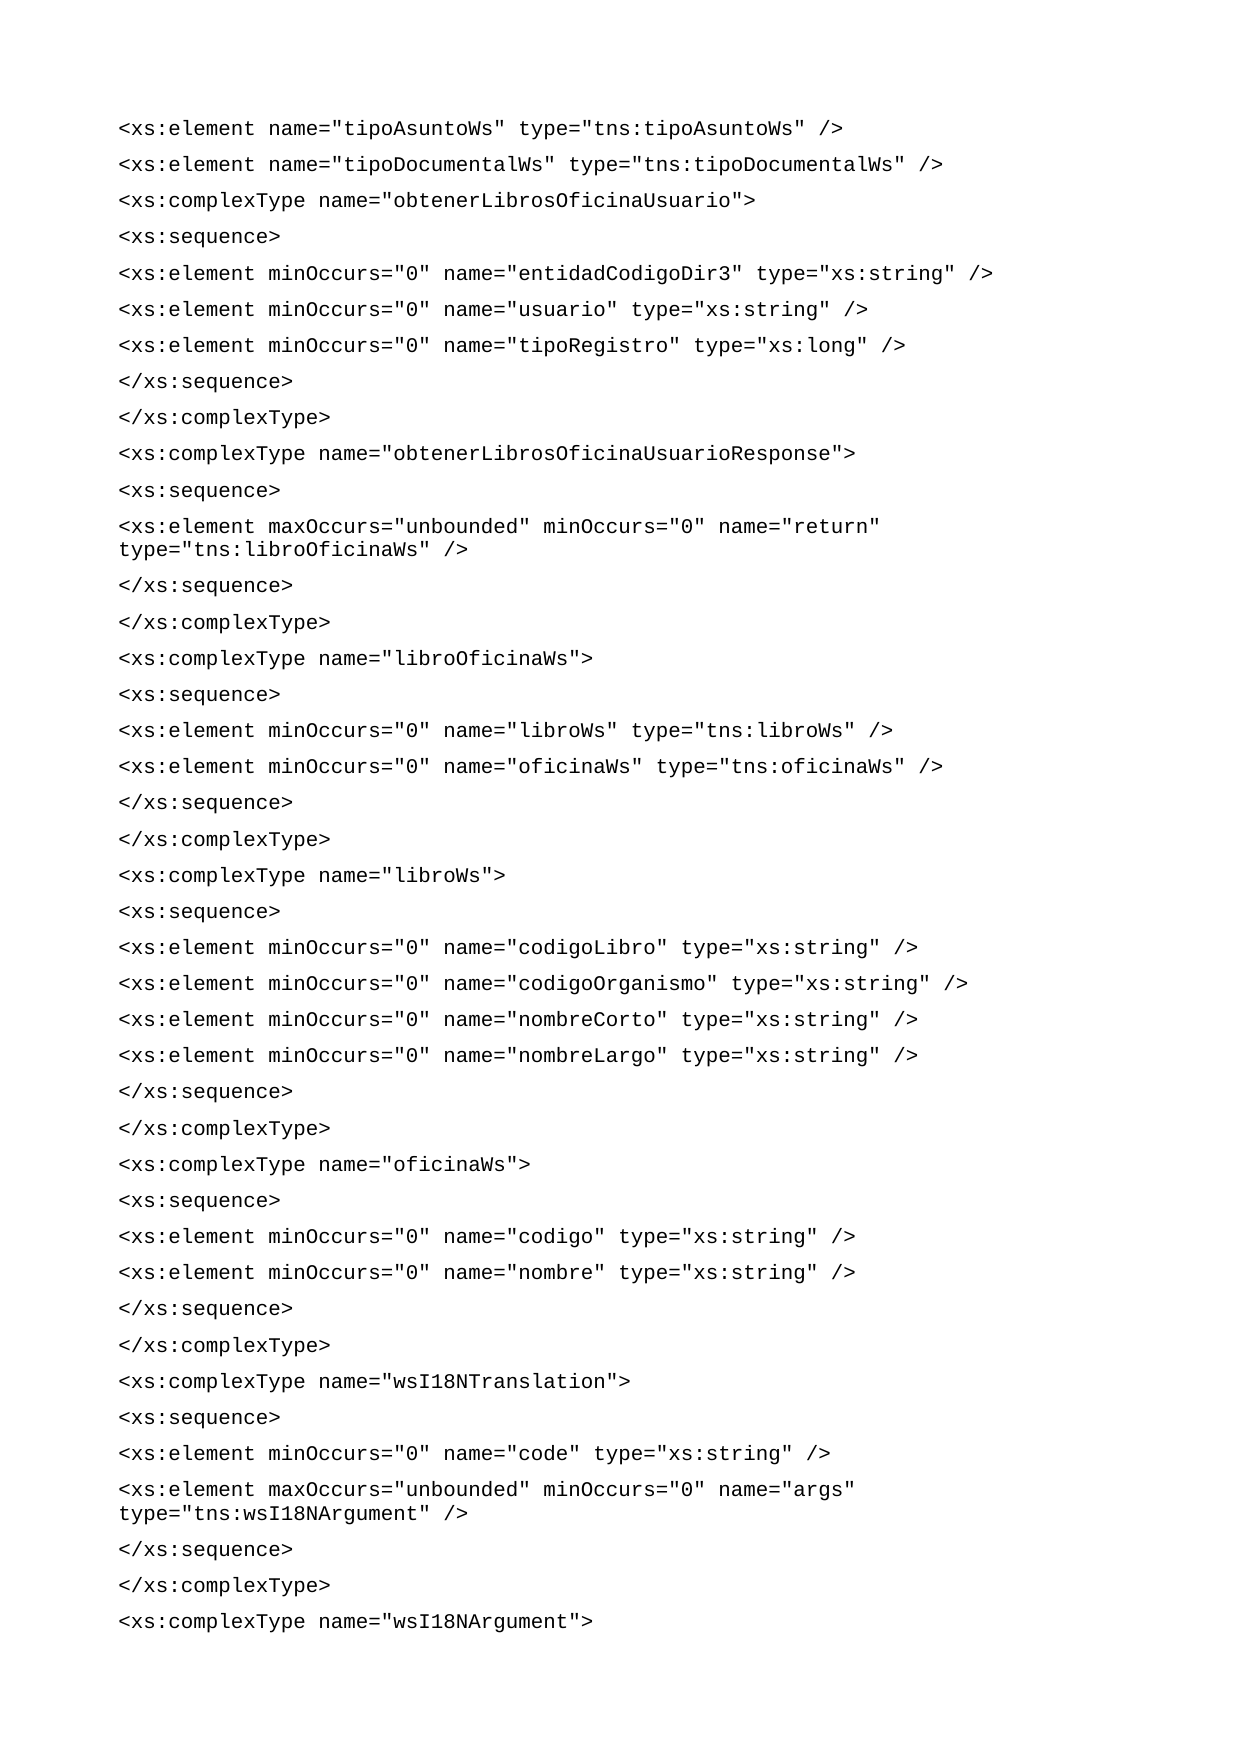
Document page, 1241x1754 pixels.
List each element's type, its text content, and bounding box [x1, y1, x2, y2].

text <xs:sequence> [118, 227, 1122, 250]
text <xs:element minOccurs="0" name="usuario" type="xs:string" /> [118, 299, 1122, 322]
text </xs:complexType> [118, 828, 1122, 852]
text <xs:element minOccurs="0" name="oficinaWs" type="tns:oficinaWs" /> [118, 756, 1122, 780]
text <xs:complexType name="libroWs"> [118, 865, 1122, 888]
text <xs:element minOccurs="0" name="nombre" type="xs:string" /> [118, 1262, 1122, 1286]
text </xs:sequence> [118, 1082, 1122, 1105]
text </xs:complexType> [118, 1575, 1122, 1599]
text </xs:sequence> [118, 1539, 1122, 1563]
text <xs:sequence> [118, 1407, 1122, 1431]
text <xs:element minOccurs="0" name="nombreLargo" type="xs:string" /> [118, 1045, 1122, 1069]
text <xs:sequence> [118, 1190, 1122, 1214]
text </xs:complexType> [118, 407, 1122, 431]
text <xs:element minOccurs="0" name="libroWs" type="tns:libroWs" /> [118, 720, 1122, 744]
text </xs:complexType> [118, 1334, 1122, 1358]
text <xs:sequence> [118, 479, 1122, 503]
text <xs:sequence> [118, 901, 1122, 924]
text </xs:sequence> [118, 792, 1122, 816]
text <xs:element minOccurs="0" name="codigoLibro" type="xs:string" /> [118, 937, 1122, 961]
text <xs:element minOccurs="0" name="nombreCorto" type="xs:string" /> [118, 1009, 1122, 1033]
text </xs:sequence> [118, 371, 1122, 395]
text <xs:complexType name="wsI18NTranslation"> [118, 1371, 1122, 1394]
text <xs:element maxOccurs="unbounded" minOccurs="0" name="args" type="tns:wsI18NArgument" /> [118, 1479, 1122, 1526]
text <xs:element name="tipoDocumentalWs" type="tns:tipoDocumentalWs" /> [118, 154, 1122, 178]
text <xs:element maxOccurs="unbounded" minOccurs="0" name="return" type="tns:libroOficinaWs" /> [118, 516, 1122, 563]
text <xs:complexType name="oficinaWs"> [118, 1154, 1122, 1177]
text <xs:element minOccurs="0" name="entidadCodigoDir3" type="xs:string" /> [118, 263, 1122, 286]
text <xs:sequence> [118, 684, 1122, 708]
text <xs:element minOccurs="0" name="codigo" type="xs:string" /> [118, 1226, 1122, 1250]
text </xs:complexType> [118, 612, 1122, 635]
text <xs:complexType name="obtenerLibrosOficinaUsuario"> [118, 190, 1122, 214]
text <xs:complexType name="obtenerLibrosOficinaUsuarioResponse"> [118, 443, 1122, 467]
text </xs:sequence> [118, 1298, 1122, 1322]
text <xs:element minOccurs="0" name="codigoOrganismo" type="xs:string" /> [118, 973, 1122, 997]
text <xs:complexType name="libroOficinaWs"> [118, 648, 1122, 671]
text </xs:complexType> [118, 1118, 1122, 1141]
text <xs:complexType name="wsI18NArgument"> [118, 1611, 1122, 1635]
text </xs:sequence> [118, 576, 1122, 599]
text <xs:element name="tipoAsuntoWs" type="tns:tipoAsuntoWs" /> [118, 118, 1122, 142]
text <xs:element minOccurs="0" name="code" type="xs:string" /> [118, 1443, 1122, 1467]
text <xs:element minOccurs="0" name="tipoRegistro" type="xs:long" /> [118, 335, 1122, 359]
